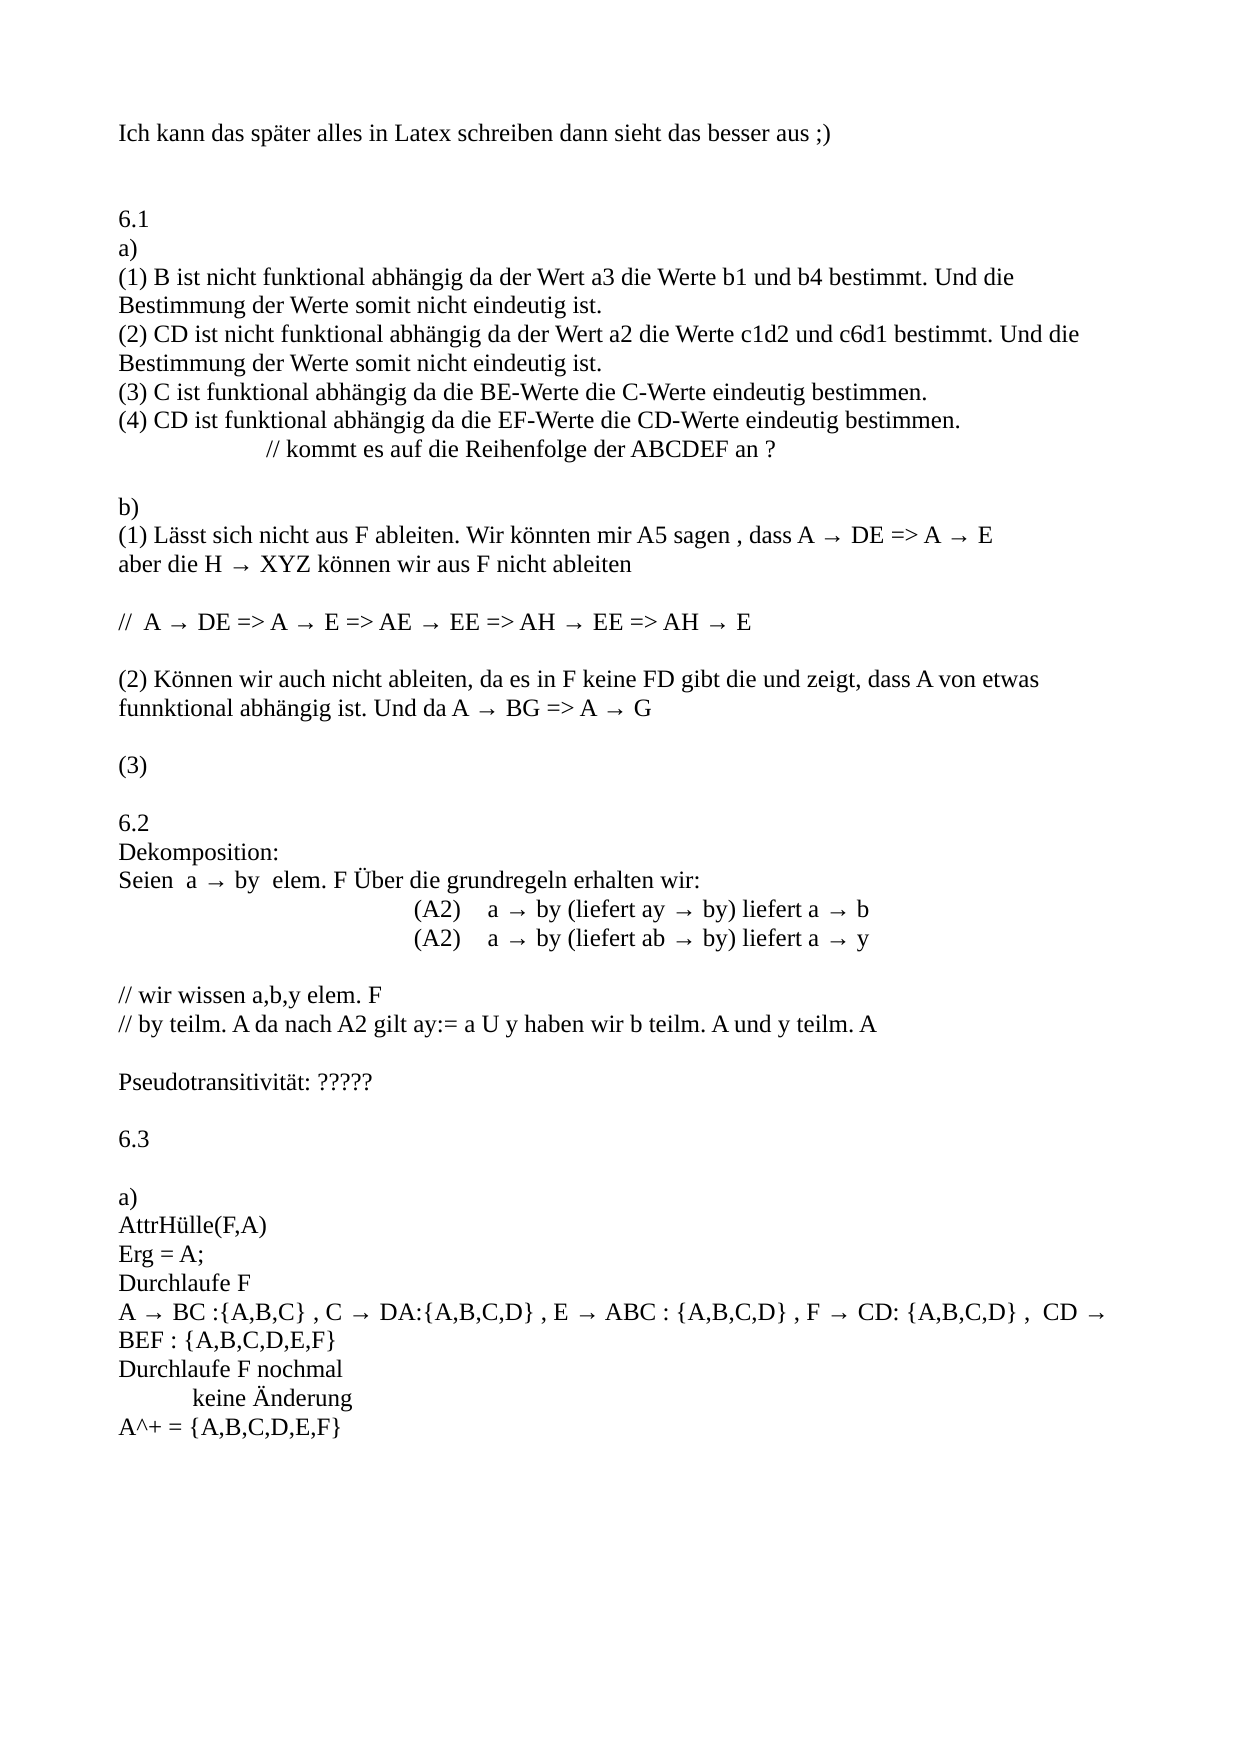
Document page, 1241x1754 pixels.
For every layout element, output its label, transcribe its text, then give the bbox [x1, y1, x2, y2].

text (1) Lässt sich nicht aus F ableiten. Wir könnten mir A5 sagen , dass A → DE => A → E [118, 521, 1122, 549]
text (1) B ist nicht funktional abhängig da der Wert a3 die Werte b1 und b4 bestimmt. Und die Bestimmung der Werte somit nicht eindeutig ist. [118, 262, 1122, 319]
text (A2) a → by (liefert ab → by) liefert a → y [118, 923, 1122, 952]
text (3) C ist funktional abhängig da die BE-Werte die C-Werte eindeutig bestimmen. [118, 377, 1122, 406]
text a) [118, 233, 1122, 262]
text Erg = A; [118, 1239, 1122, 1268]
text Pseudotransitivität: ????? [118, 1067, 1122, 1096]
text 6.3 [118, 1124, 1122, 1153]
text Seien a → by elem. F Über die grundregeln erhalten wir: [118, 866, 1122, 894]
text a) [118, 1182, 1122, 1211]
text 6.1 [118, 204, 1122, 233]
text Dekomposition: [118, 837, 1122, 866]
text A → BC :{A,B,C} , C → DA:{A,B,C,D} , E → ABC : {A,B,C,D} , F → CD: {A,B,C,D} , CD → BEF : {A,B,C,D,E,F} [118, 1297, 1122, 1354]
text b) [118, 492, 1122, 521]
text (4) CD ist funktional abhängig da die EF-Werte die CD-Werte eindeutig bestimmen. [118, 406, 1122, 434]
text (A2) a → by (liefert ay → by) liefert a → b [118, 894, 1122, 923]
text (3) [118, 751, 1122, 779]
text (2) Können wir auch nicht ableiten, da es in F keine FD gibt die und zeigt, dass A von etwas funnktional abhängig ist. Und da A → BG => A → G [118, 664, 1122, 722]
text 6.2 [118, 808, 1122, 837]
text // kommt es auf die Reihenfolge der ABCDEF an ? [118, 434, 1122, 463]
text // A → DE => A → E => AE → EE => AH → EE => AH → E [118, 607, 1122, 636]
text Ich kann das später alles in Latex schreiben dann sieht das besser aus ;) [118, 118, 1122, 147]
text (2) CD ist nicht funktional abhängig da der Wert a2 die Werte c1d2 und c6d1 bestimmt. Und die Bestimmung der Werte somit nicht eindeutig ist. [118, 319, 1122, 377]
text // wir wissen a,b,y elem. F [118, 981, 1122, 1009]
text // by teilm. A da nach A2 gilt ay:= a U y haben wir b teilm. A und y teilm. A [118, 1009, 1122, 1038]
text AttrHülle(F,A) [118, 1211, 1122, 1239]
text Durchlaufe F [118, 1268, 1122, 1297]
text aber die H → XYZ können wir aus F nicht ableiten [118, 549, 1122, 578]
text A^+ = {A,B,C,D,E,F} [118, 1412, 1122, 1441]
text keine Änderung [118, 1383, 1122, 1412]
text Durchlaufe F nochmal [118, 1354, 1122, 1383]
